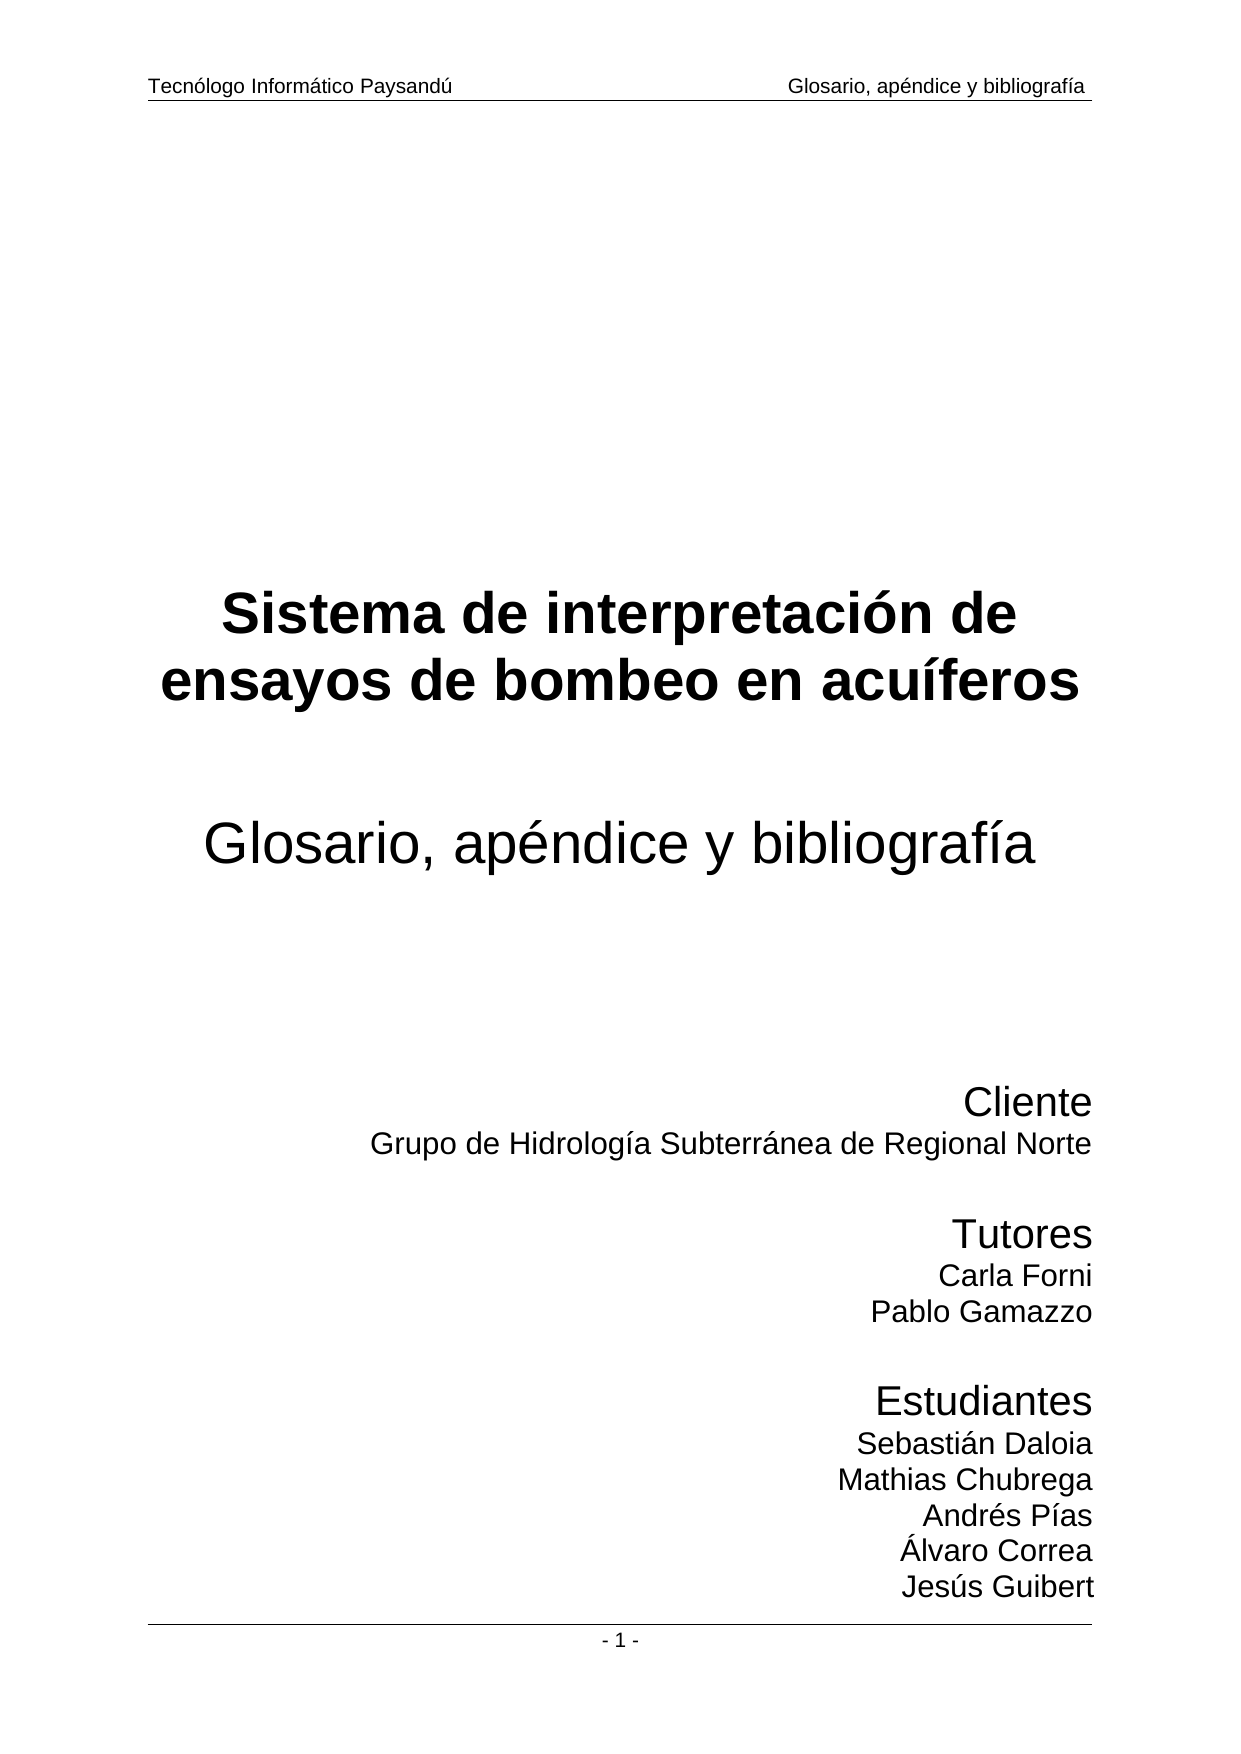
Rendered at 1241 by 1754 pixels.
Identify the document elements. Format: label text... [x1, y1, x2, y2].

text Andrés Pías [148, 1497, 1092, 1532]
text Grupo de Hidrología Subterránea de Regional Norte [148, 1125, 1092, 1161]
text Cliente [148, 1077, 1092, 1125]
text Mathias Chubrega [148, 1461, 1092, 1497]
text Carla Forni [148, 1257, 1092, 1293]
text Tutores [148, 1209, 1092, 1257]
text Glosario, apéndice y bibliografía [148, 809, 1092, 876]
text Estudiantes [148, 1377, 1092, 1425]
text Sebastián Daloia [148, 1425, 1092, 1461]
text Álvaro Correa [148, 1532, 1092, 1568]
text Pablo Gamazzo [148, 1293, 1092, 1329]
text Jesús Guibert [148, 1568, 1094, 1604]
text Sistema de interpretación de ensayos de bombeo en acuíferos [148, 579, 1092, 713]
